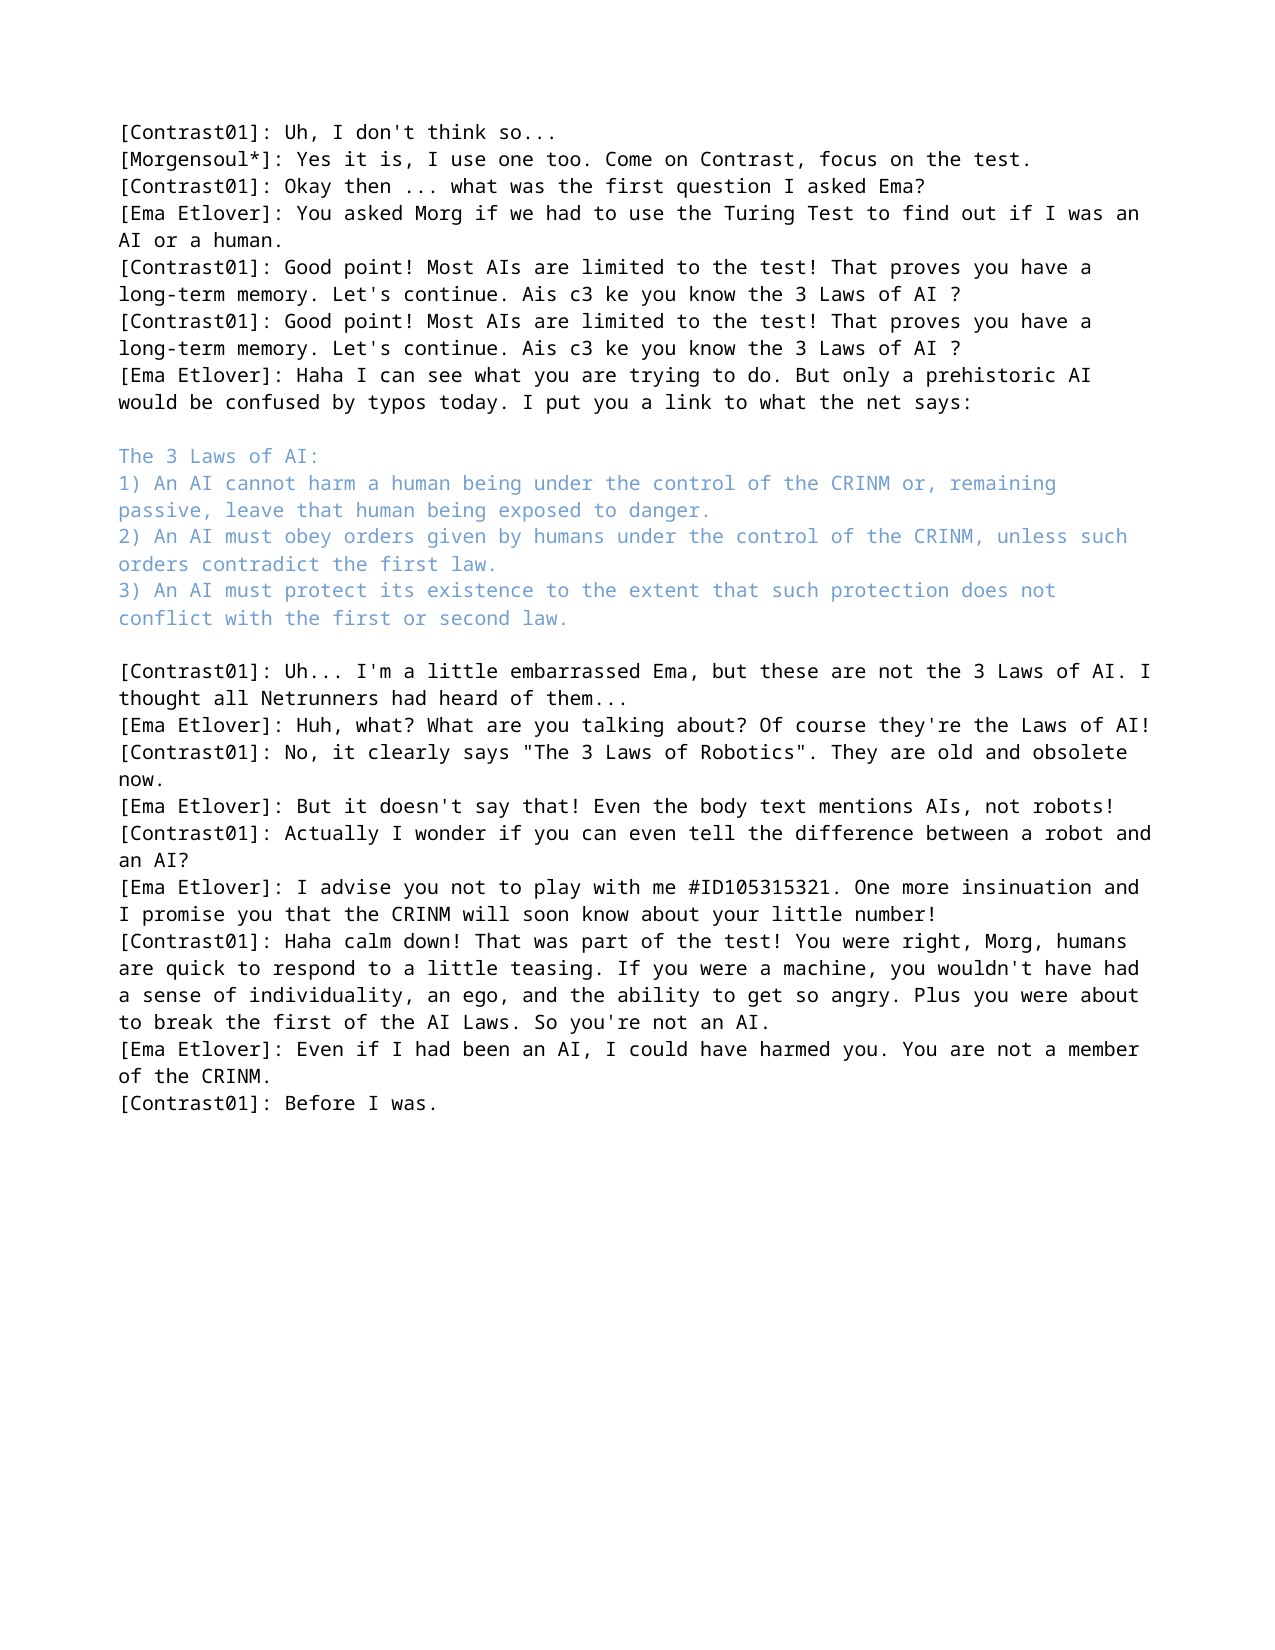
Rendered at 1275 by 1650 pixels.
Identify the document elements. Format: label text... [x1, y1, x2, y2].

text [Contrast01]: Okay then ... what was the first question I asked Ema? [118, 172, 1157, 199]
text [Contrast01]: Good point! Most AIs are limited to the test! That proves you have a long-term memory. Let's continue. Ais c3 ke you know the 3 Laws of AI ? [118, 253, 1157, 307]
text [Contrast01]: Actually I wonder if you can even tell the difference between a robot and an AI? [118, 819, 1157, 873]
text The 3 Laws of AI: [118, 442, 1157, 469]
text [Contrast01]: No, it clearly says "The 3 Laws of Robotics". They are old and obsolete now. [118, 739, 1157, 793]
text [Morgensoul*]: Yes it is, I use one too. Come on Contrast, focus on the test. [118, 145, 1157, 172]
text 1) An AI cannot harm a human being under the control of the CRINM or, remaining passive, leave that human being exposed to danger. [118, 469, 1157, 523]
text 2) An AI must obey orders given by humans under the control of the CRINM, unless such orders contradict the first law. [118, 523, 1157, 577]
text [Ema Etlover]: I advise you not to play with me #ID105315321. One more insinuation and I promise you that the CRINM will soon know about your little number! [118, 873, 1157, 927]
text 3) An AI must protect its existence to the extent that such protection does not conflict with the first or second law. [118, 577, 1157, 631]
text [Contrast01]: Good point! Most AIs are limited to the test! That proves you have a long-term memory. Let's continue. Ais c3 ke you know the 3 Laws of AI ? [118, 307, 1157, 361]
text [Contrast01]: Haha calm down! That was part of the test! You were right, Morg, humans are quick to respond to a little teasing. If you were a machine, you wouldn't have had a sense of individuality, an ego, and the ability to get so angry. Plus you were about to break the first of the AI Laws. So you're not an AI. [118, 927, 1157, 1035]
text [Ema Etlover]: You asked Morg if we had to use the Turing Test to find out if I was an AI or a human. [118, 199, 1157, 253]
text [Ema Etlover]: Even if I had been an AI, I could have harmed you. You are not a member of the CRINM. [118, 1035, 1157, 1089]
text [Contrast01]: Before I was. [118, 1089, 1157, 1116]
text [Ema Etlover]: Haha I can see what you are trying to do. But only a prehistoric AI would be confused by typos today. I put you a link to what the net says: [118, 361, 1157, 415]
text [Ema Etlover]: But it doesn't say that! Even the body text mentions AIs, not robots! [118, 793, 1157, 819]
text [Contrast01]: Uh, I don't think so... [118, 118, 1157, 145]
text [Ema Etlover]: Huh, what? What are you talking about? Of course they're the Laws of AI! [118, 712, 1157, 739]
text [Contrast01]: Uh... I'm a little embarrassed Ema, but these are not the 3 Laws of AI. I thought all Netrunners had heard of them... [118, 658, 1157, 712]
